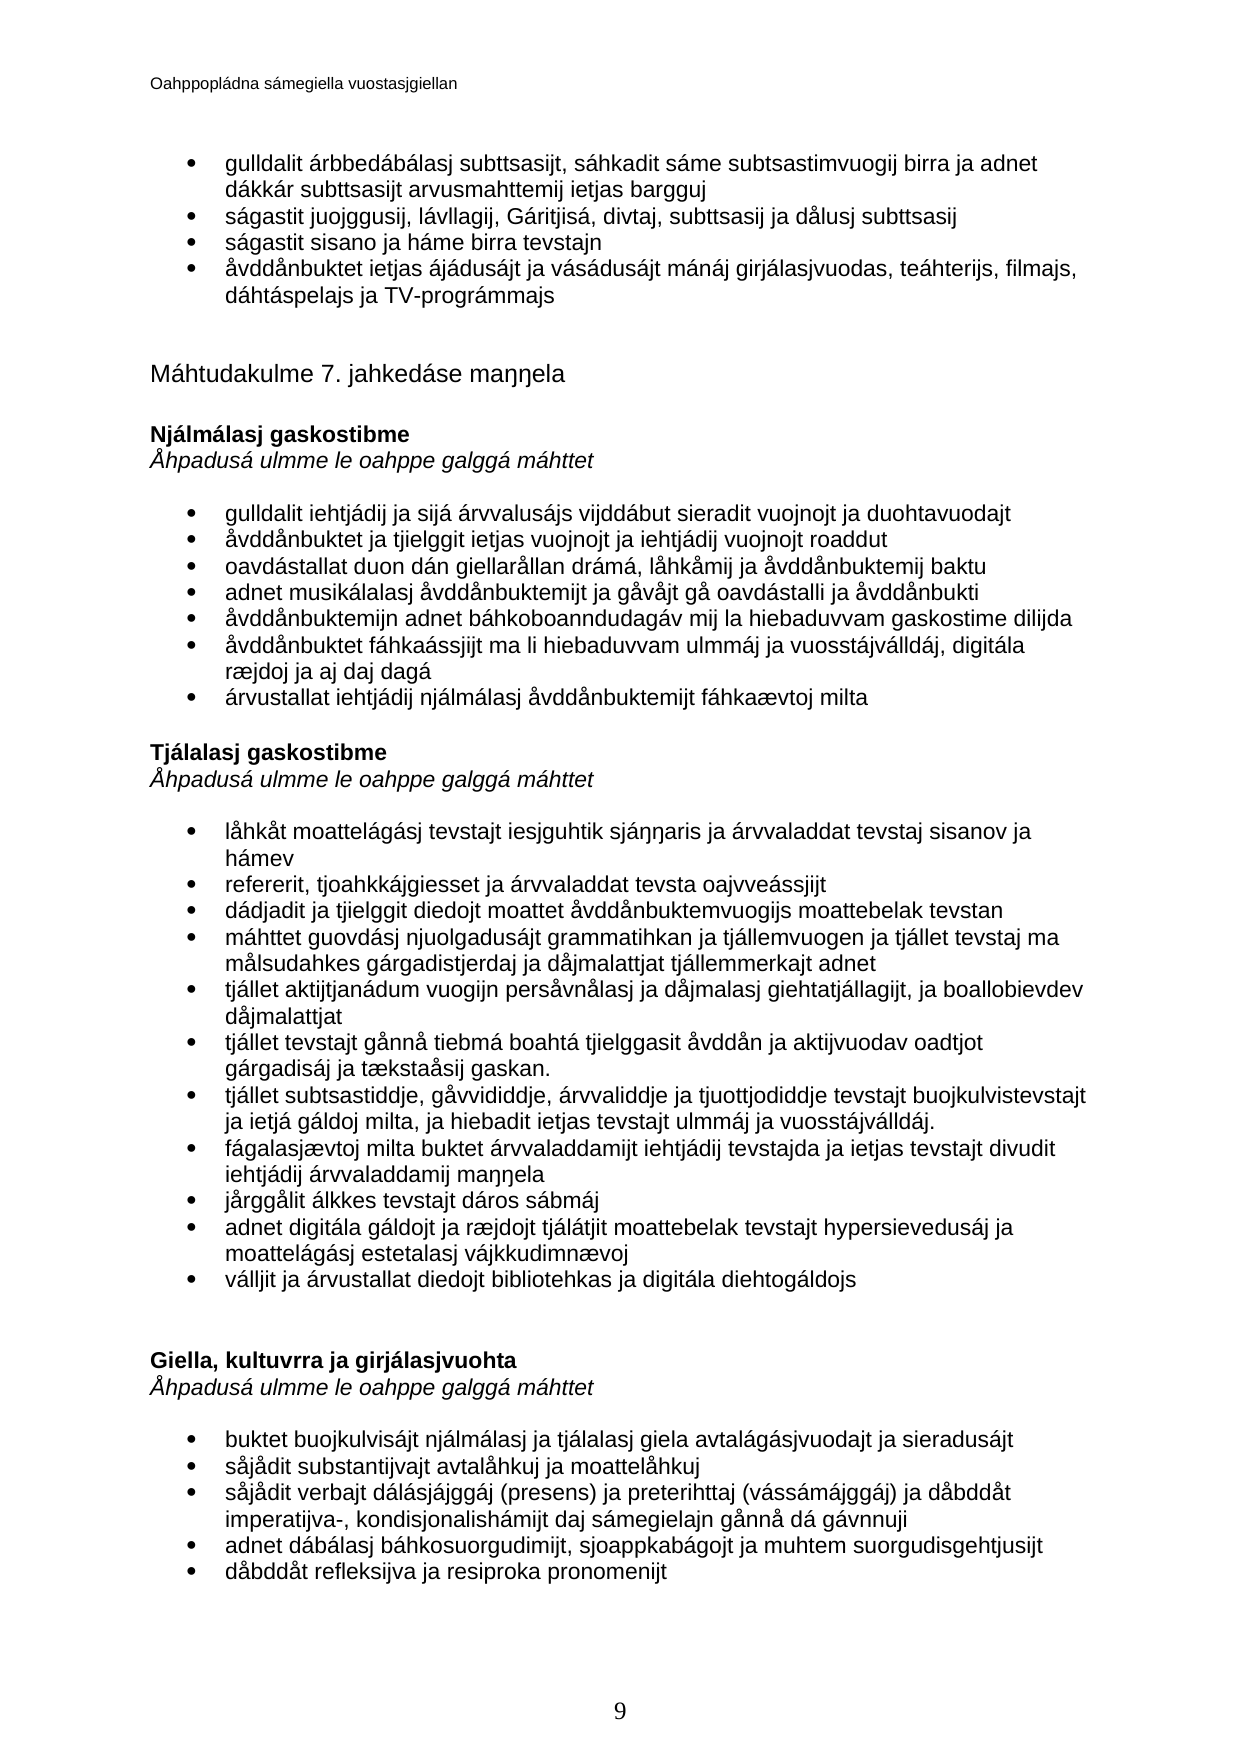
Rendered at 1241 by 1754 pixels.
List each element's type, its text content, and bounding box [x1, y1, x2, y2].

list såjådit verbajt dálásjájggáj (presens) ja preterihttaj (vássámájggáj) ja dåbddåt imperatijva-, kondisjonalishámijt daj sámegielajn gånnå dá gávnnuji [187, 1479, 1090, 1532]
list dåbddåt refleksijva ja resiproka pronomenijt [187, 1558, 1090, 1584]
list gulldalit iehtjádij ja sijá árvvalusájs vijddábut sieradit vuojnojt ja duohtavuodajt [187, 500, 1090, 526]
list jårggålit álkkes tevstajt dáros sábmáj [187, 1187, 1090, 1213]
list såjådit substantijvajt avtalåhkuj ja moattelåhkuj [187, 1453, 1090, 1479]
list gulldalit árbbedábálasj subttsasijt, sáhkadit sáme subtsastimvuogij birra ja adnet dákkár subttsasijt arvusmahttemij ietjas bargguj [187, 150, 1090, 203]
list dádjadit ja tjielggit diedojt moattet åvddånbuktemvuogijs moattebelak tevstan [187, 897, 1090, 924]
list åvddånbuktet fáhkaássjijt ma li hiebaduvvam ulmmáj ja vuosstájválldáj, digitála ræjdoj ja aj daj dagá [187, 632, 1090, 684]
list åvddånbuktemijn adnet báhkoboanndudagáv mij la hiebaduvvam gaskostime dilijda [187, 605, 1090, 632]
list ságastit sisano ja háme birra tevstajn [187, 229, 1090, 255]
subtitle Máhtudakulme 7. jahkedáse maŋŋela [150, 359, 1090, 388]
list adnet dábálasj báhkosuorgudimijt, sjoappkabágojt ja muhtem suorgudisgehtjusijt [187, 1532, 1090, 1558]
list fágalasjævtoj milta buktet árvvaladdamijt iehtjádij tevstajda ja ietjas tevstajt divudit iehtjádij árvvaladdamij maŋŋela [187, 1134, 1090, 1187]
subtitle Tjálalasj gaskostibme [150, 739, 1090, 766]
subtitle Giella, kultuvrra ja girjálasjvuohta [150, 1347, 1090, 1374]
list adnet digitála gáldojt ja ræjdojt tjálátjit moattebelak tevstajt hypersievedusáj ja moattelágásj estetalasj vájkkudimnævoj [187, 1213, 1090, 1266]
list máhttet guovdásj njuolgadusájt grammatihkan ja tjállemvuogen ja tjállet tevstaj ma målsudahkes gárgadistjerdaj ja dåjmalattjat tjállemmerkajt adnet [187, 924, 1090, 976]
list åvddånbuktet ja tjielggit ietjas vuojnojt ja iehtjádij vuojnojt roaddut [187, 526, 1090, 553]
list refererit, tjoahkkájgiesset ja árvvaladdat tevsta oajvveássjijt [187, 871, 1090, 897]
list åvddånbuktet ietjas ájádusájt ja vásádusájt mánáj girjálasjvuodas, teáhterijs, filmajs, dáhtáspelajs ja TV-prográmmajs [187, 255, 1090, 308]
list tjállet subtsastiddje, gåvvididdje, árvvaliddje ja tjuottjodiddje tevstajt buojkulvistevstajt ja ietjá gáldoj milta, ja hiebadit ietjas tevstajt ulmmáj ja vuosstájválldáj. [187, 1082, 1090, 1134]
list ságastit juojggusij, lávllagij, Gáritjisá, divtaj, subttsasij ja dålusj subttsasij [187, 203, 1090, 229]
list tjállet tevstajt gånnå tiebmá boahtá tjielggasit åvddån ja aktijvuodav oadtjot gárgadisáj ja tækstaåsij gaskan. [187, 1029, 1090, 1082]
subtitle Åhpadusá ulmme le oahppe galggá máhttet [150, 1374, 1090, 1400]
list tjállet aktijtjanádum vuogijn persåvnålasj ja dåjmalasj giehtatjállagijt, ja boallobievdev dåjmalattjat [187, 976, 1090, 1029]
text Åhpadusá ulmme le oahppe galggá máhttet [150, 447, 1090, 473]
list oavdástallat duon dán giellarållan drámá, låhkåmij ja åvddånbuktemij baktu [187, 553, 1090, 579]
subtitle Njálmálasj gaskostibme [150, 421, 1090, 447]
list adnet musikálalasj åvddånbuktemijt ja gåvåjt gå oavdástalli ja åvddånbukti [187, 579, 1090, 605]
list árvustallat iehtjádij njálmálasj åvddånbuktemijt fáhkaævtoj milta [187, 684, 1090, 711]
list válljit ja árvustallat diedojt bibliotehkas ja digitála diehtogáldojs [187, 1266, 1090, 1293]
list buktet buojkulvisájt njálmálasj ja tjálalasj giela avtalágásjvuodajt ja sieradusájt [187, 1426, 1090, 1453]
list låhkåt moattelágásj tevstajt iesjguhtik sjáŋŋaris ja árvvaladdat tevstaj sisanov ja hámev [187, 818, 1090, 871]
subtitle Åhpadusá ulmme le oahppe galggá máhttet [150, 766, 1090, 792]
